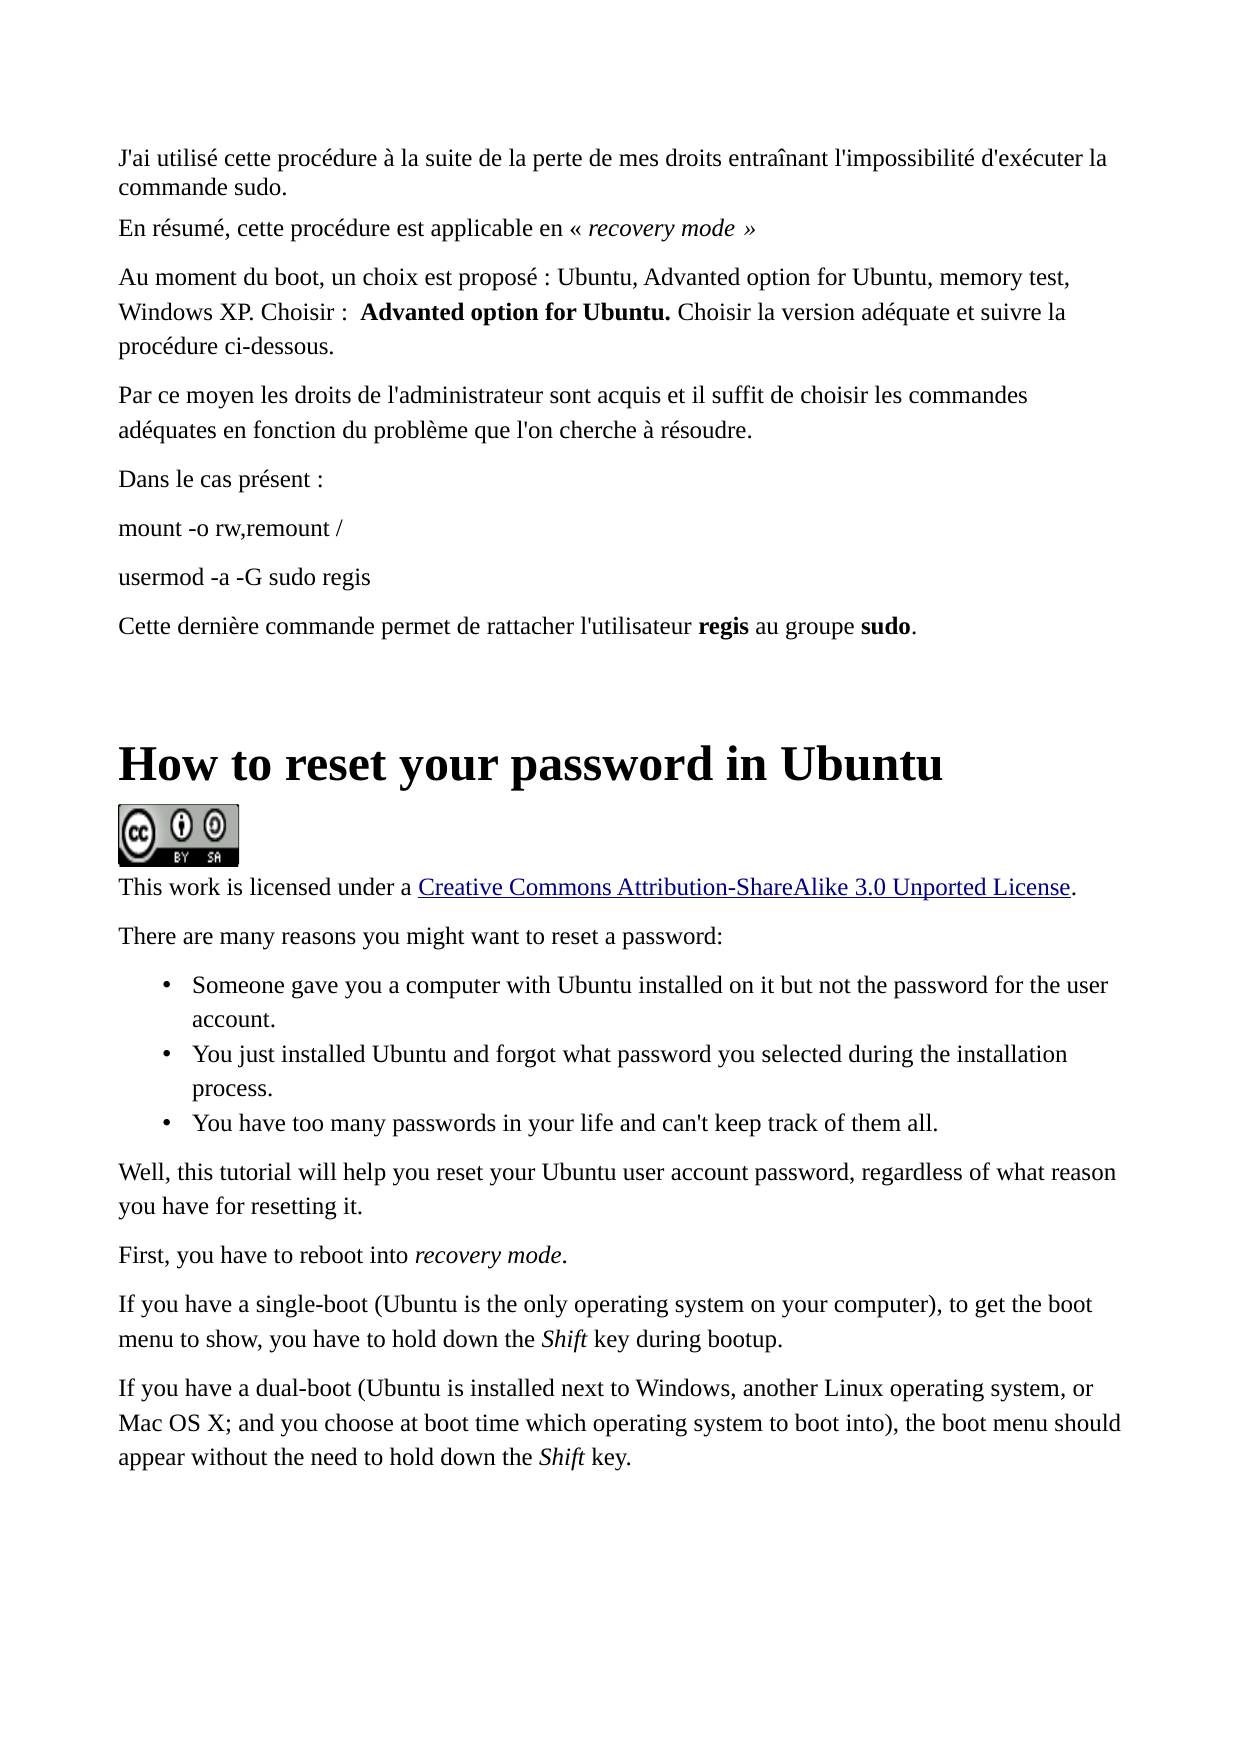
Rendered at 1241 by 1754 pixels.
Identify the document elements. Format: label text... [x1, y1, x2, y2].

subtitle How to reset your password in Ubuntu [118, 734, 1122, 792]
text Au moment du boot, un choix est proposé : Ubuntu, Advanted option for Ubuntu, memory test, Windows XP. Choisir : Advanted option for Ubuntu. Choisir la version adéquate et suivre la procédure ci-dessous. [118, 262, 1122, 360]
subtitle J'ai utilisé cette procédure à la suite de la perte de mes droits entraînant l'impossibilité d'exécuter la commande sudo. [118, 143, 1122, 201]
text En résumé, cette procédure est applicable en « recovery mode » [118, 213, 1122, 242]
list You just installed Ubuntu and forgot what password you selected during the installation process. [162, 1039, 1122, 1102]
text First, you have to reboot into recovery mode. [118, 1241, 1122, 1269]
text mount -o rw,remount / [118, 513, 1122, 542]
list Someone gave you a computer with Ubuntu installed on it but not the password for the user account. [162, 970, 1122, 1033]
list You have too many passwords in your life and can't keep track of them all. [162, 1108, 1122, 1137]
text If you have a dual-boot (Ubuntu is installed next to Windows, another Linux operating system, or Mac OS X; and you choose at boot time which operating system to boot into), the boot menu should appear without the need to hold down the Shift key. [118, 1373, 1122, 1471]
text Well, this tutorial will help you reset your Ubuntu user account password, regardless of what reason you have for resetting it. [118, 1157, 1122, 1220]
text If you have a single-boot (Ubuntu is the only operating system on your computer), to get the boot menu to show, you have to hold down the Shift key during bootup. [118, 1289, 1122, 1353]
text Dans le cas présent : [118, 464, 1122, 492]
text usermod -a -G sudo regis [118, 562, 1122, 591]
text Cette dernière commande permet de rattacher l'utilisateur regis au groupe sudo. [118, 611, 1122, 640]
text There are many reasons you might want to reset a password: [118, 921, 1122, 950]
text This work is licensed under a Creative Commons Attribution-ShareAlike 3.0 Unported License. [118, 804, 1122, 901]
text Par ce moyen les droits de l'administrateur sont acquis et il suffit de choisir les commandes adéquates en fonction du problème que l'on cherche à résoudre. [118, 380, 1122, 443]
picture [118, 804, 240, 867]
